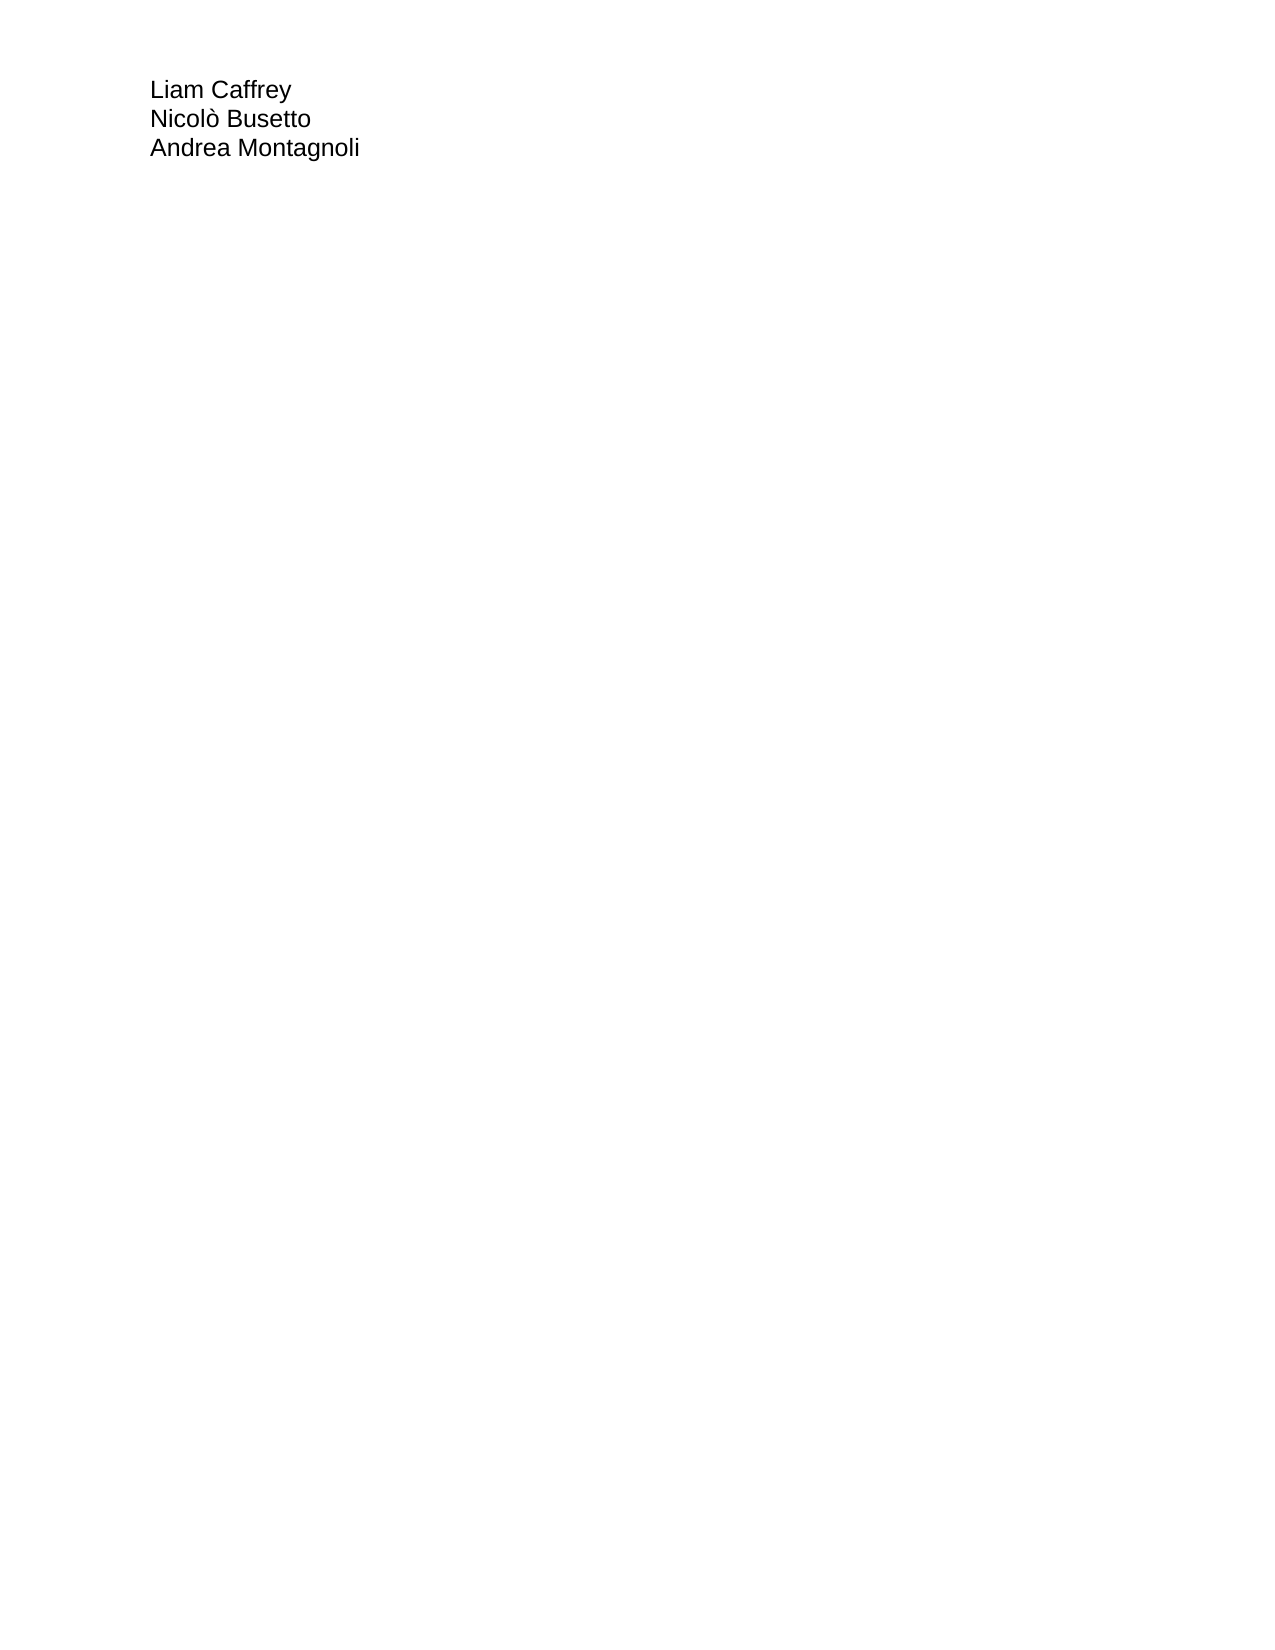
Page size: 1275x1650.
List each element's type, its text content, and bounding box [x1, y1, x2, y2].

text Nicolò Busetto [150, 104, 1125, 132]
text Andrea Montagnoli [150, 132, 1125, 161]
text Liam Caffrey [150, 75, 1125, 104]
